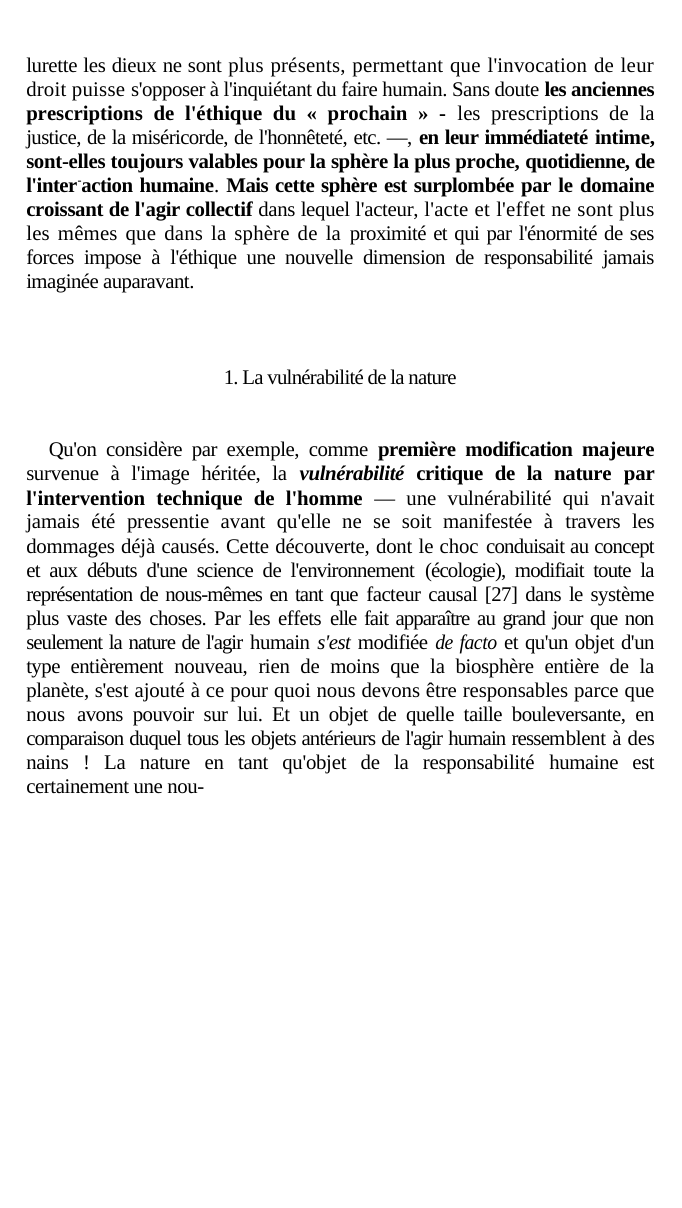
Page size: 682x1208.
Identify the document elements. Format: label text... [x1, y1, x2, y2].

text Qu'on considère par exemple, comme première modification majeure survenue à l'image héritée, la vulnérabilité critique de la nature par l'intervention technique de l'homme — une vulnérabilité qui n'avait jamais été pressentie avant qu'elle ne se soit manifestée à travers les dommages déjà causés. Cette découverte, dont le choc conduisait au concept et aux débuts d'une science de l'environnement (écologie), modifiait toute la représentation de nous-mêmes en tant que facteur causal [27] dans le système plus vaste des choses. Par les effets elle fait apparaître au grand jour que non seulement la nature de l'agir humain s'est modifiée de facto et qu'un objet d'un type entièrement nouveau, rien de moins que la biosphère entière de la planète, s'est ajouté à ce pour quoi nous devons être responsables parce que nous avons pouvoir sur lui. Et un objet de quelle taille bouleversante, en comparaison duquel tous les objets antérieurs de l'agir humain ressem­blent à des nains ! La nature en tant qu'objet de la responsabilité humaine est certainement une nou- [26, 437, 655, 798]
text 1. La vulnérabilité de la nature [18, 368, 662, 388]
text lurette les dieux ne sont plus présents, permettant que l'invocation de leur droit puisse s'opposer à l'inquiétant du faire humain. Sans doute les anciennes prescriptions de l'éthique du « prochain » - les prescriptions de la justice, de la miséricorde, de l'honnêteté, etc. —, en leur immédiateté intime, sont-elles toujours valables pour la sphère la plus proche, quotidienne, de l'inter-action humaine. Mais cette sphère est surplom­bée par le domaine croissant de l'agir collectif dans lequel l'acteur, l'acte et l'effet ne sont plus les mêmes que dans la sphère de la proximité et qui par l'énormité de ses forces impose à l'éthique une nouvelle dimension de responsabilité jamais imaginée auparavant. [26, 52, 655, 293]
